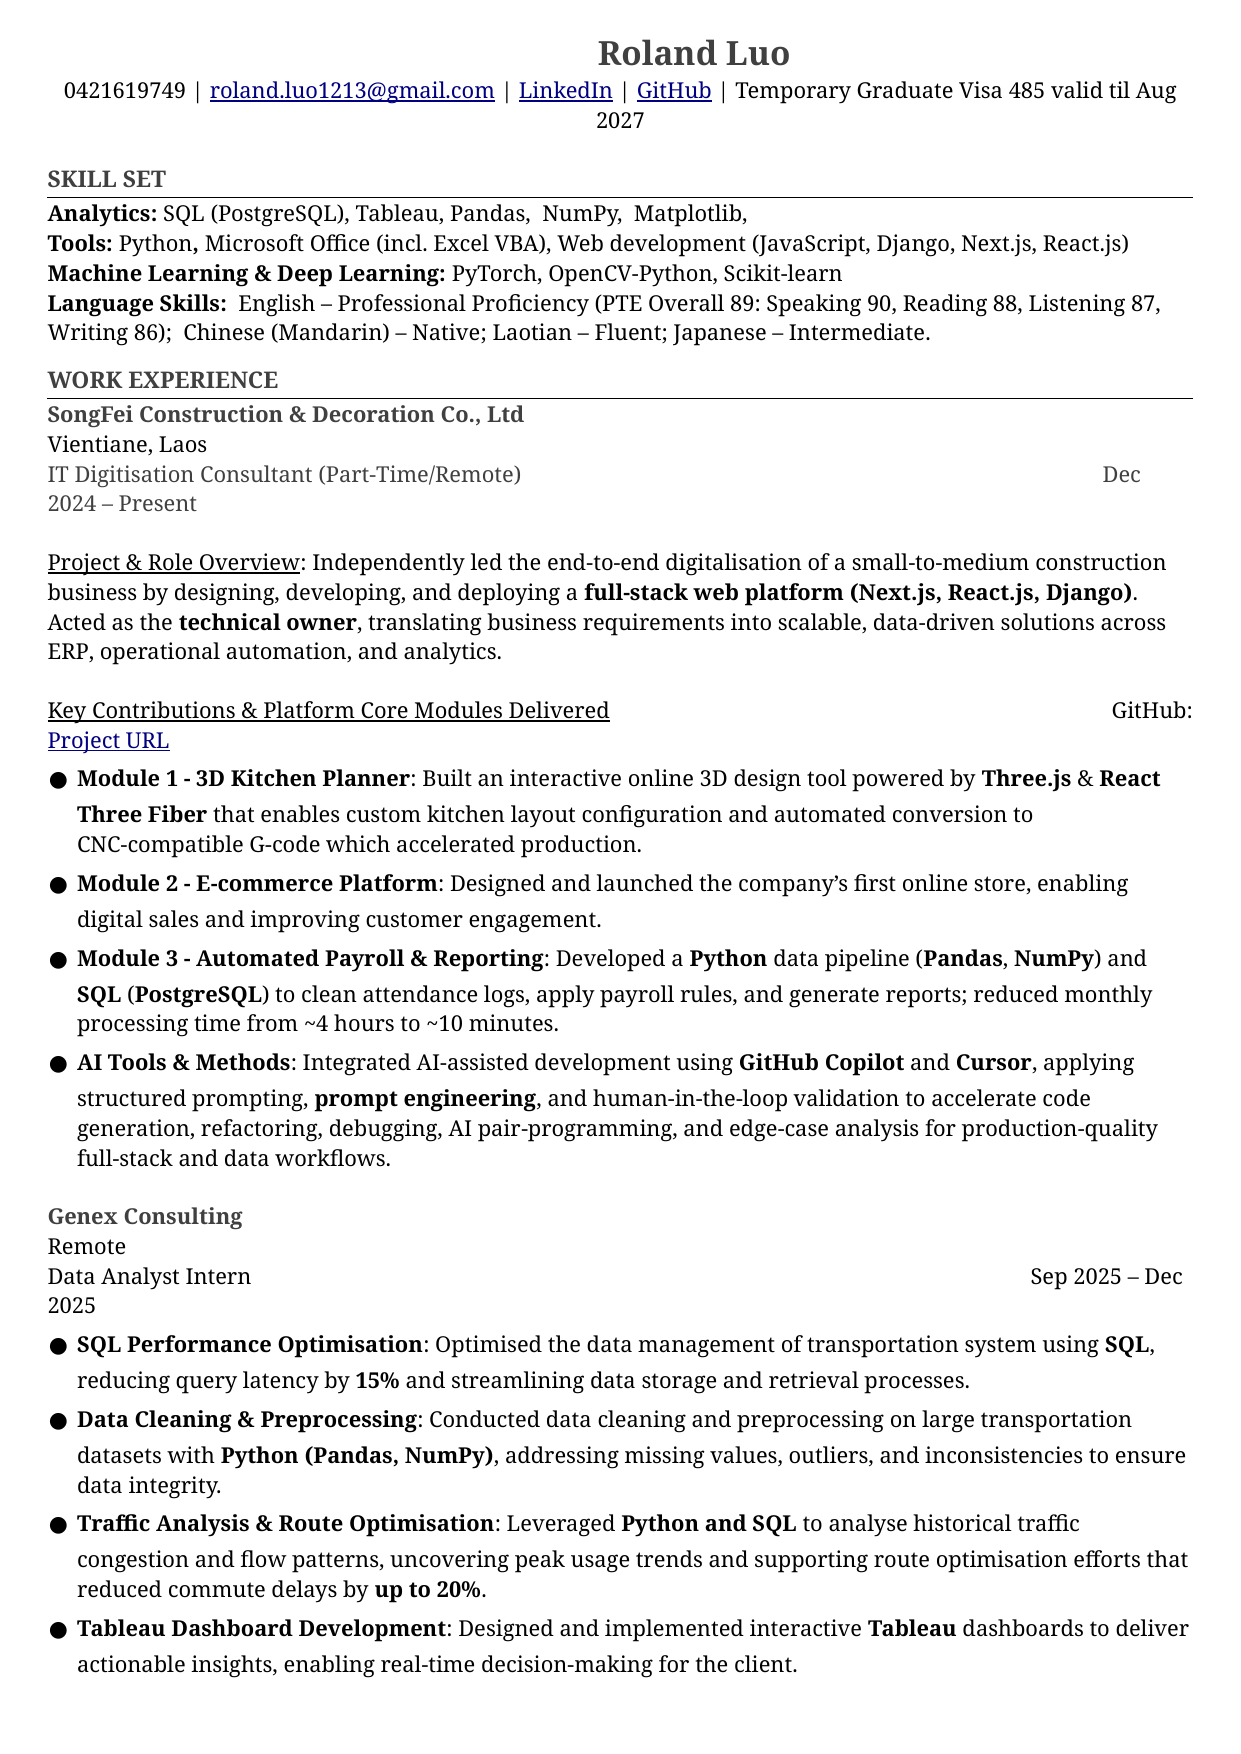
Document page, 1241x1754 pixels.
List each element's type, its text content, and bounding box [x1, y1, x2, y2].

text Data Analyst Intern Sep 2025 – Dec 2025 [47, 1261, 1193, 1320]
text Language Skills: English – Professional Proficiency (PTE Overall 89: Speaking 90, Reading 88, Listening 87, Writing 86); Chinese (Mandarin) – Native; Laotian – Fluent; Japanese – Intermediate. [47, 287, 1193, 347]
text Genex Consulting Remote [47, 1201, 1193, 1261]
text SongFei Construction & Decoration Co., Ltd Vientiane, Laos [47, 399, 1193, 459]
text Analytics: SQL (PostgreSQL), Tableau, Pandas, NumPy, Matplotlib, [47, 198, 1193, 228]
text WORK EXPERIENCE [47, 364, 1193, 398]
text Roland Luo [47, 29, 1193, 75]
list AI Tools & Methods: Integrated AI‑assisted development using GitHub Copilot and Cursor, applying structured prompting, prompt engineering, and human‑in‑the‑loop validation to accelerate code generation, refactoring, debugging, AI pair‑programming, and edge‑case analysis for production‑quality full‑stack and data workflows. [49, 1038, 1193, 1172]
text IT Digitisation Consultant (Part-Time/Remote) Dec 2024 – Present [47, 459, 1193, 518]
list Tableau Dashboard Development: Designed and implemented interactive Tableau dashboards to deliver actionable insights, enabling real-time decision-making for the client. [49, 1604, 1193, 1679]
list SQL Performance Optimisation: Optimised the data management of transportation system using SQL, reducing query latency by 15% and streamlining data storage and retrieval processes. [49, 1320, 1193, 1395]
list Data Cleaning & Preprocessing: Conducted data cleaning and preprocessing on large transportation datasets with Python (Pandas, NumPy), addressing missing values, outliers, and inconsistencies to ensure data integrity. [49, 1395, 1193, 1499]
list Module 3 - Automated Payroll & Reporting: Developed a Python data pipeline (Pandas, NumPy) and SQL (PostgreSQL) to clean attendance logs, apply payroll rules, and generate reports; reduced monthly processing time from ~4 hours to ~10 minutes. [49, 934, 1193, 1038]
text SKILL SET [47, 163, 1193, 197]
text 0421619749 | roland.luo1213@gmail.com | LinkedIn | GitHub | Temporary Graduate Visa 485 valid til Aug 2027 [47, 75, 1193, 134]
text Tools: Python, Microsoft Office (incl. Excel VBA), Web development (JavaScript, Django, Next.js, React.js) [47, 228, 1193, 258]
list Module 1 - 3D Kitchen Planner: Built an interactive online 3D design tool powered by Three.js & React Three Fiber that enables custom kitchen layout configuration and automated conversion to CNC‑compatible G‑code which accelerated production. [49, 754, 1193, 859]
text Key Contributions & Platform Core Modules Delivered GitHub: Project URL [47, 695, 1193, 754]
list Module 2 - E‑commerce Platform: Designed and launched the company’s first online store, enabling digital sales and improving customer engagement. [49, 859, 1193, 934]
text Machine Learning & Deep Learning: PyTorch, OpenCV-Python, Scikit-learn [47, 258, 1193, 287]
text Project & Role Overview: Independently led the end‑to‑end digitalisation of a small‑to‑medium construction business by designing, developing, and deploying a full-stack web platform (Next.js, React.js, Django). Acted as the technical owner, translating business requirements into scalable, data‑driven solutions across ERP, operational automation, and analytics. [47, 547, 1193, 666]
list Traffic Analysis & Route Optimisation: Leveraged Python and SQL to analyse historical traffic congestion and flow patterns, uncovering peak usage trends and supporting route optimisation efforts that reduced commute delays by up to 20%. [49, 1499, 1193, 1604]
